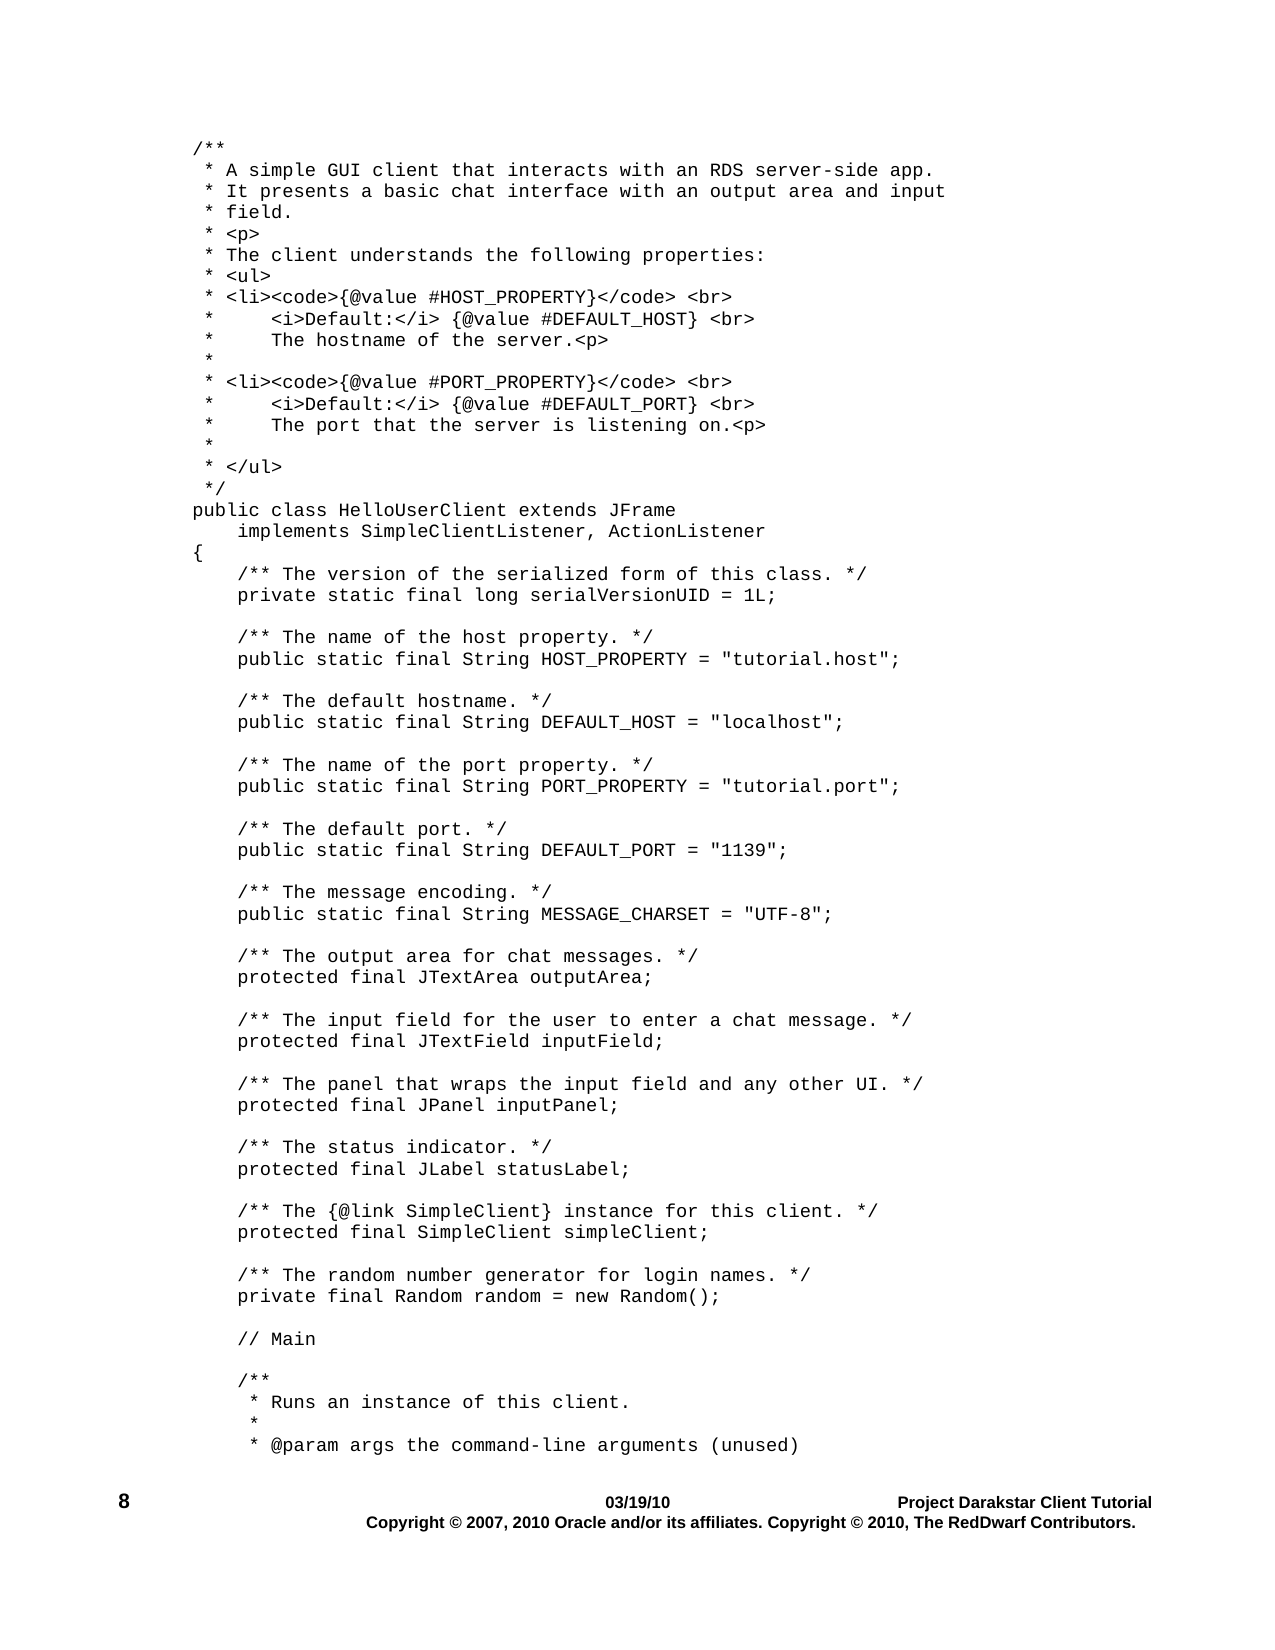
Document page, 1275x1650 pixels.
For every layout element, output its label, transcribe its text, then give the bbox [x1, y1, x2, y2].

text /** * A simple GUI client that interacts with an RDS server-side app. * It presents a basic chat interface with an output area and input * field. * <p> * The client understands the following properties: * <ul> * <li><code>{@value #HOST_PROPERTY}</code> <br> * <i>Default:</i> {@value #DEFAULT_HOST} <br> * The hostname of the server.<p> * * <li><code>{@value #PORT_PROPERTY}</code> <br> * <i>Default:</i> {@value #DEFAULT_PORT} <br> * The port that the server is listening on.<p> * * </ul> */ public class HelloUserClient extends JFrame implements SimpleClientListener, ActionListener { /** The version of the serialized form of this class. */ private static final long serialVersionUID = 1L; /** The name of the host property. */ public static final String HOST_PROPERTY = "tutorial.host"; /** The default hostname. */ public static final String DEFAULT_HOST = "localhost"; /** The name of the port property. */ public static final String PORT_PROPERTY = "tutorial.port"; /** The default port. */ public static final String DEFAULT_PORT = "1139"; /** The message encoding. */ public static final String MESSAGE_CHARSET = "UTF-8"; /** The output area for chat messages. */ protected final JTextArea outputArea; /** The input field for the user to enter a chat message. */ protected final JTextField inputField; /** The panel that wraps the input field and any other UI. */ protected final JPanel inputPanel; /** The status indicator. */ protected final JLabel statusLabel; /** The {@link SimpleClient} instance for this client. */ protected final SimpleClient simpleClient; /** The random number generator for login names. */ private final Random random = new Random(); // Main /** * Runs an instance of this client. * * @param args the command-line arguments (unused) [192, 118, 1098, 1457]
